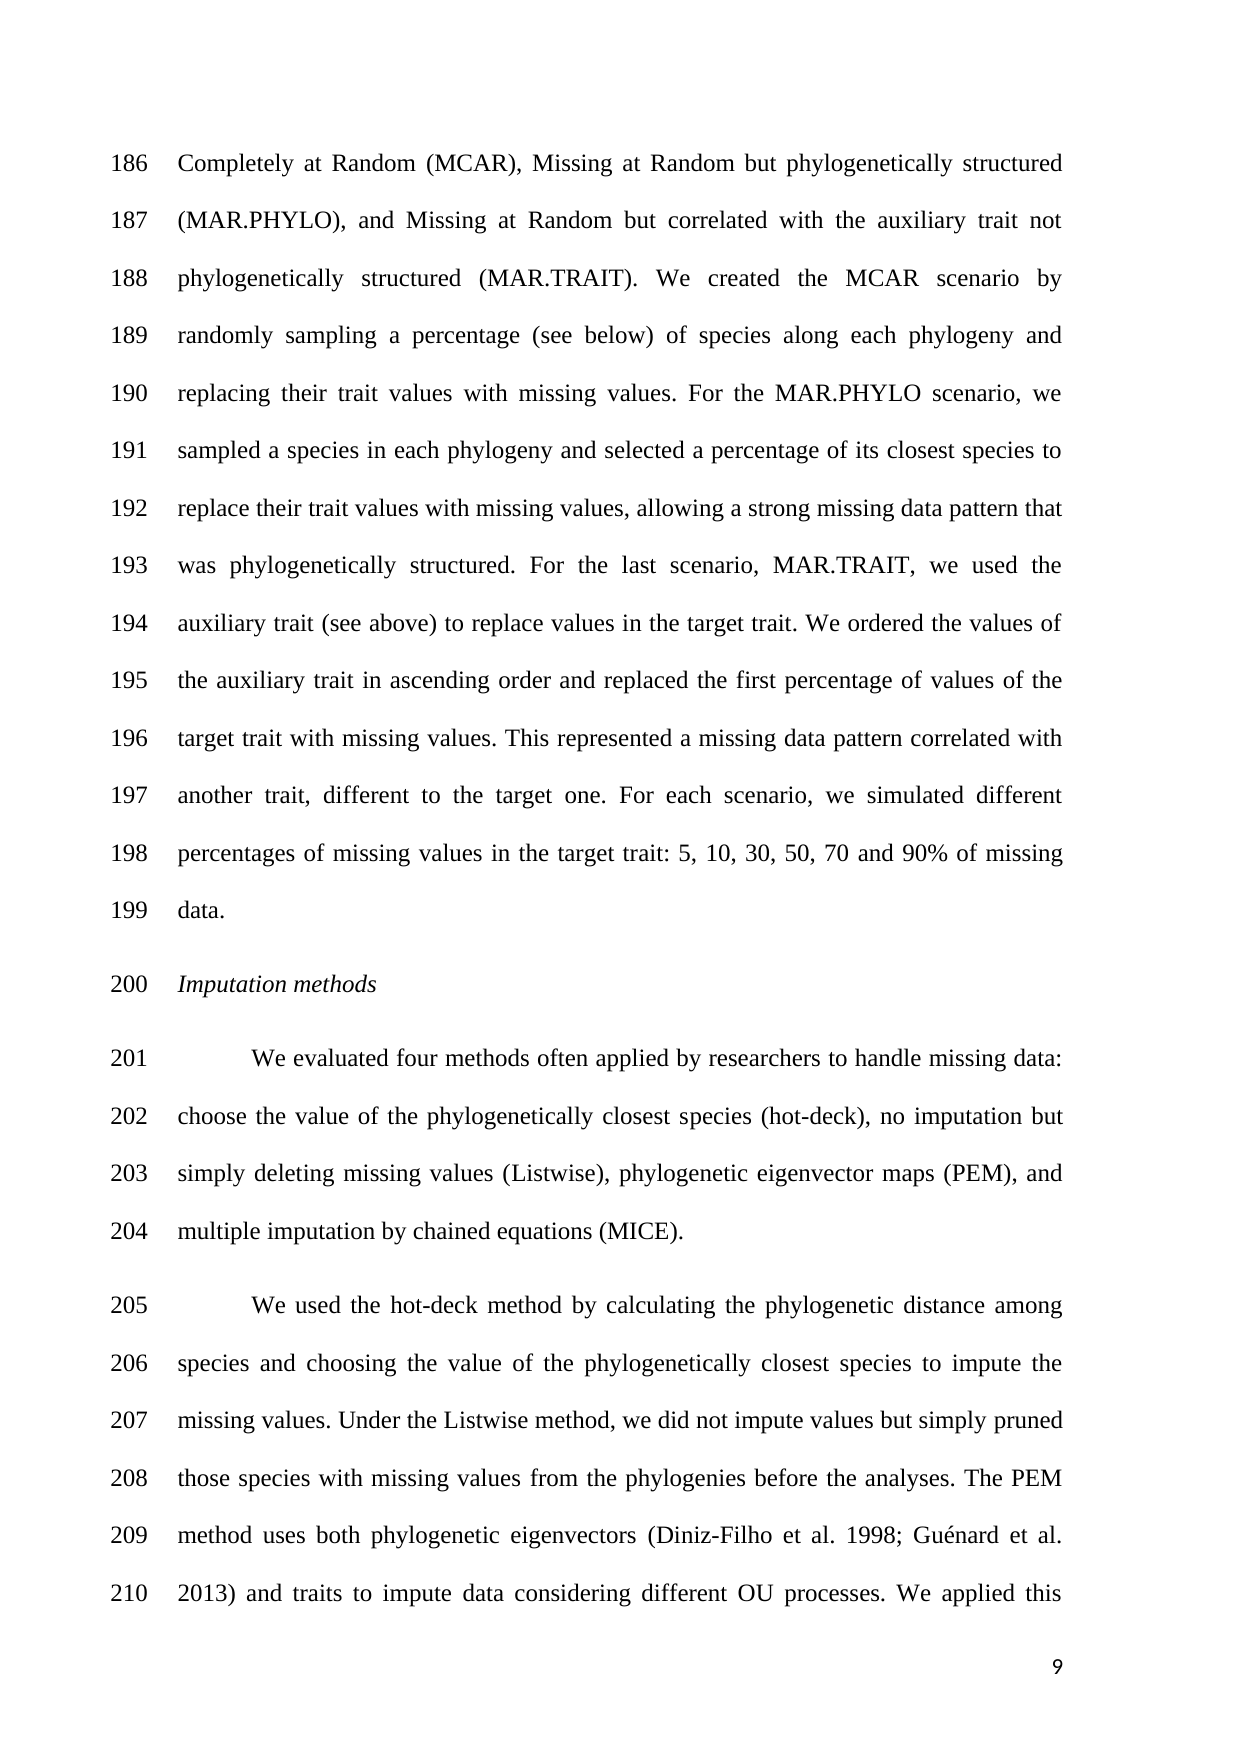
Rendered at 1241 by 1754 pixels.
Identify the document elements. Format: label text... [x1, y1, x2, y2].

text Imputation methods [177, 969, 1063, 998]
text Completely at Random (MCAR), Missing at Random but phylogenetically structured (MAR.PHYLO), and Missing at Random but correlated with the auxiliary trait not phylogenetically structured (MAR.TRAIT). We created the MCAR scenario by randomly sampling a percentage (see below) of species along each phylogeny and replacing their trait values with missing values. For the MAR.PHYLO scenario, we sampled a species in each phylogeny and selected a percentage of its closest species to replace their trait values with missing values, allowing a strong missing data pattern that was phylogenetically structured. For the last scenario, MAR.TRAIT, we used the auxiliary trait (see above) to replace values in the target trait. We ordered the values of the auxiliary trait in ascending order and replaced the first percentage of values of the target trait with missing values. This represented a missing data pattern correlated with another trait, different to the target one. For each scenario, we simulated different percentages of missing values in the target trait: 5, 10, 30, 50, 70 and 90% of missing data. [177, 148, 1063, 924]
text We used the hot-deck method by calculating the phylogenetic distance among species and choosing the value of the phylogenetically closest species to impute the missing values. Under the Listwise method, we did not impute values but simply pruned those species with missing values from the phylogenies before the analyses. The PEM method uses both phylogenetic eigenvectors (Diniz-Filho et al. 1998; Guénard et al. 2013)⁠ and traits to impute data considering different OU processes. We applied this [177, 1290, 1063, 1606]
text We evaluated four methods often applied by researchers to handle missing data: choose the value of the phylogenetically closest species (hot-deck), no imputation but simply deleting missing values (Listwise), phylogenetic eigenvector maps (PEM), and multiple imputation by chained equations (MICE). [177, 1043, 1063, 1245]
